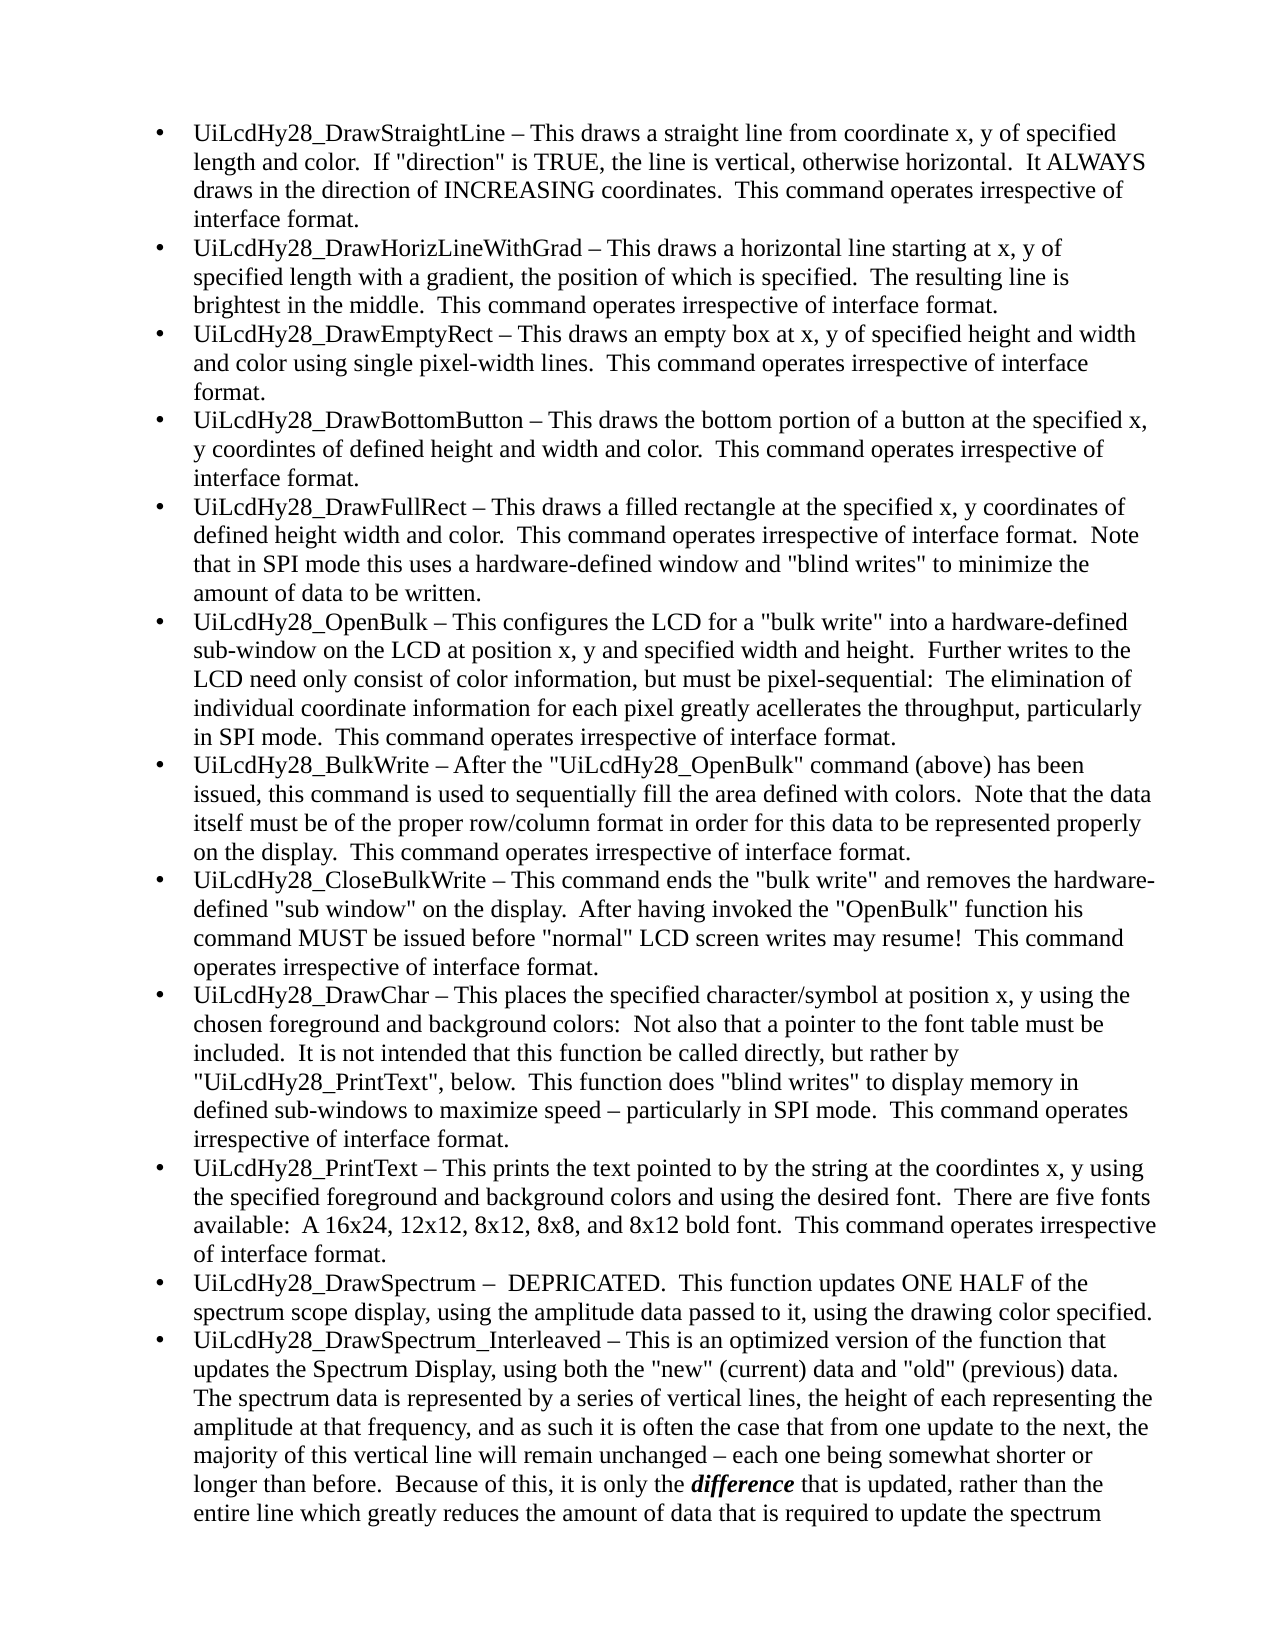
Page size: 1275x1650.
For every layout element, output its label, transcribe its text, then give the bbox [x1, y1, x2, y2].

list UiLcdHy28_CloseBulkWrite – This command ends the "bulk write" and removes the hardware-defined "sub window" on the display. After having invoked the "OpenBulk" function his command MUST be issued before "normal" LCD screen writes may resume! This command operates irrespective of interface format. [156, 866, 1157, 981]
list UiLcdHy28_DrawSpectrum – DEPRICATED. This function updates ONE HALF of the spectrum scope display, using the amplitude data passed to it, using the drawing color specified. [156, 1268, 1157, 1326]
list UiLcdHy28_DrawFullRect – This draws a filled rectangle at the specified x, y coordinates of defined height width and color. This command operates irrespective of interface format. Note that in SPI mode this uses a hardware-defined window and "blind writes" to minimize the amount of data to be written. [156, 492, 1157, 607]
list UiLcdHy28_BulkWrite – After the "UiLcdHy28_OpenBulk" command (above) has been issued, this command is used to sequentially fill the area defined with colors. Note that the data itself must be of the proper row/column format in order for this data to be represented properly on the display. This command operates irrespective of interface format. [156, 751, 1157, 866]
list UiLcdHy28_DrawEmptyRect – This draws an empty box at x, y of specified height and width and color using single pixel-width lines. This command operates irrespective of interface format. [156, 319, 1157, 406]
list UiLcdHy28_DrawHorizLineWithGrad – This draws a horizontal line starting at x, y of specified length with a gradient, the position of which is specified. The resulting line is brightest in the middle. This command operates irrespective of interface format. [156, 233, 1157, 319]
list UiLcdHy28_DrawBottomButton – This draws the bottom portion of a button at the specified x, y coordintes of defined height and width and color. This command operates irrespective of interface format. [156, 406, 1157, 492]
list UiLcdHy28_DrawChar – This places the specified character/symbol at position x, y using the chosen foreground and background colors: Not also that a pointer to the font table must be included. It is not intended that this function be called directly, but rather by "UiLcdHy28_PrintText", below. This function does "blind writes" to display memory in defined sub-windows to maximize speed – particularly in SPI mode. This command operates irrespective of interface format. [156, 981, 1157, 1153]
list UiLcdHy28_DrawStraightLine – This draws a straight line from coordinate x, y of specified length and color. If "direction" is TRUE, the line is vertical, otherwise horizontal. It ALWAYS draws in the direction of INCREASING coordinates. This command operates irrespective of interface format. [156, 118, 1157, 233]
list UiLcdHy28_OpenBulk – This configures the LCD for a "bulk write" into a hardware-defined sub-window on the LCD at position x, y and specified width and height. Further writes to the LCD need only consist of color information, but must be pixel-sequential: The elimination of individual coordinate information for each pixel greatly acellerates the throughput, particularly in SPI mode. This command operates irrespective of interface format. [156, 607, 1157, 751]
list UiLcdHy28_DrawSpectrum_Interleaved – This is an optimized version of the function that updates the Spectrum Display, using both the "new" (current) data and "old" (previous) data. The spectrum data is represented by a series of vertical lines, the height of each representing the amplitude at that frequency, and as such it is often the case that from one update to the next, the majority of this vertical line will remain unchanged – each one being somewhat shorter or longer than before. Because of this, it is only the difference that is updated, rather than the entire line which greatly reduces the amount of data that is required to update the spectrum [156, 1326, 1157, 1527]
list UiLcdHy28_PrintText – This prints the text pointed to by the string at the coordintes x, y using the specified foreground and background colors and using the desired font. There are five fonts available: A 16x24, 12x12, 8x12, 8x8, and 8x12 bold font. This command operates irrespective of interface format. [156, 1153, 1157, 1268]
